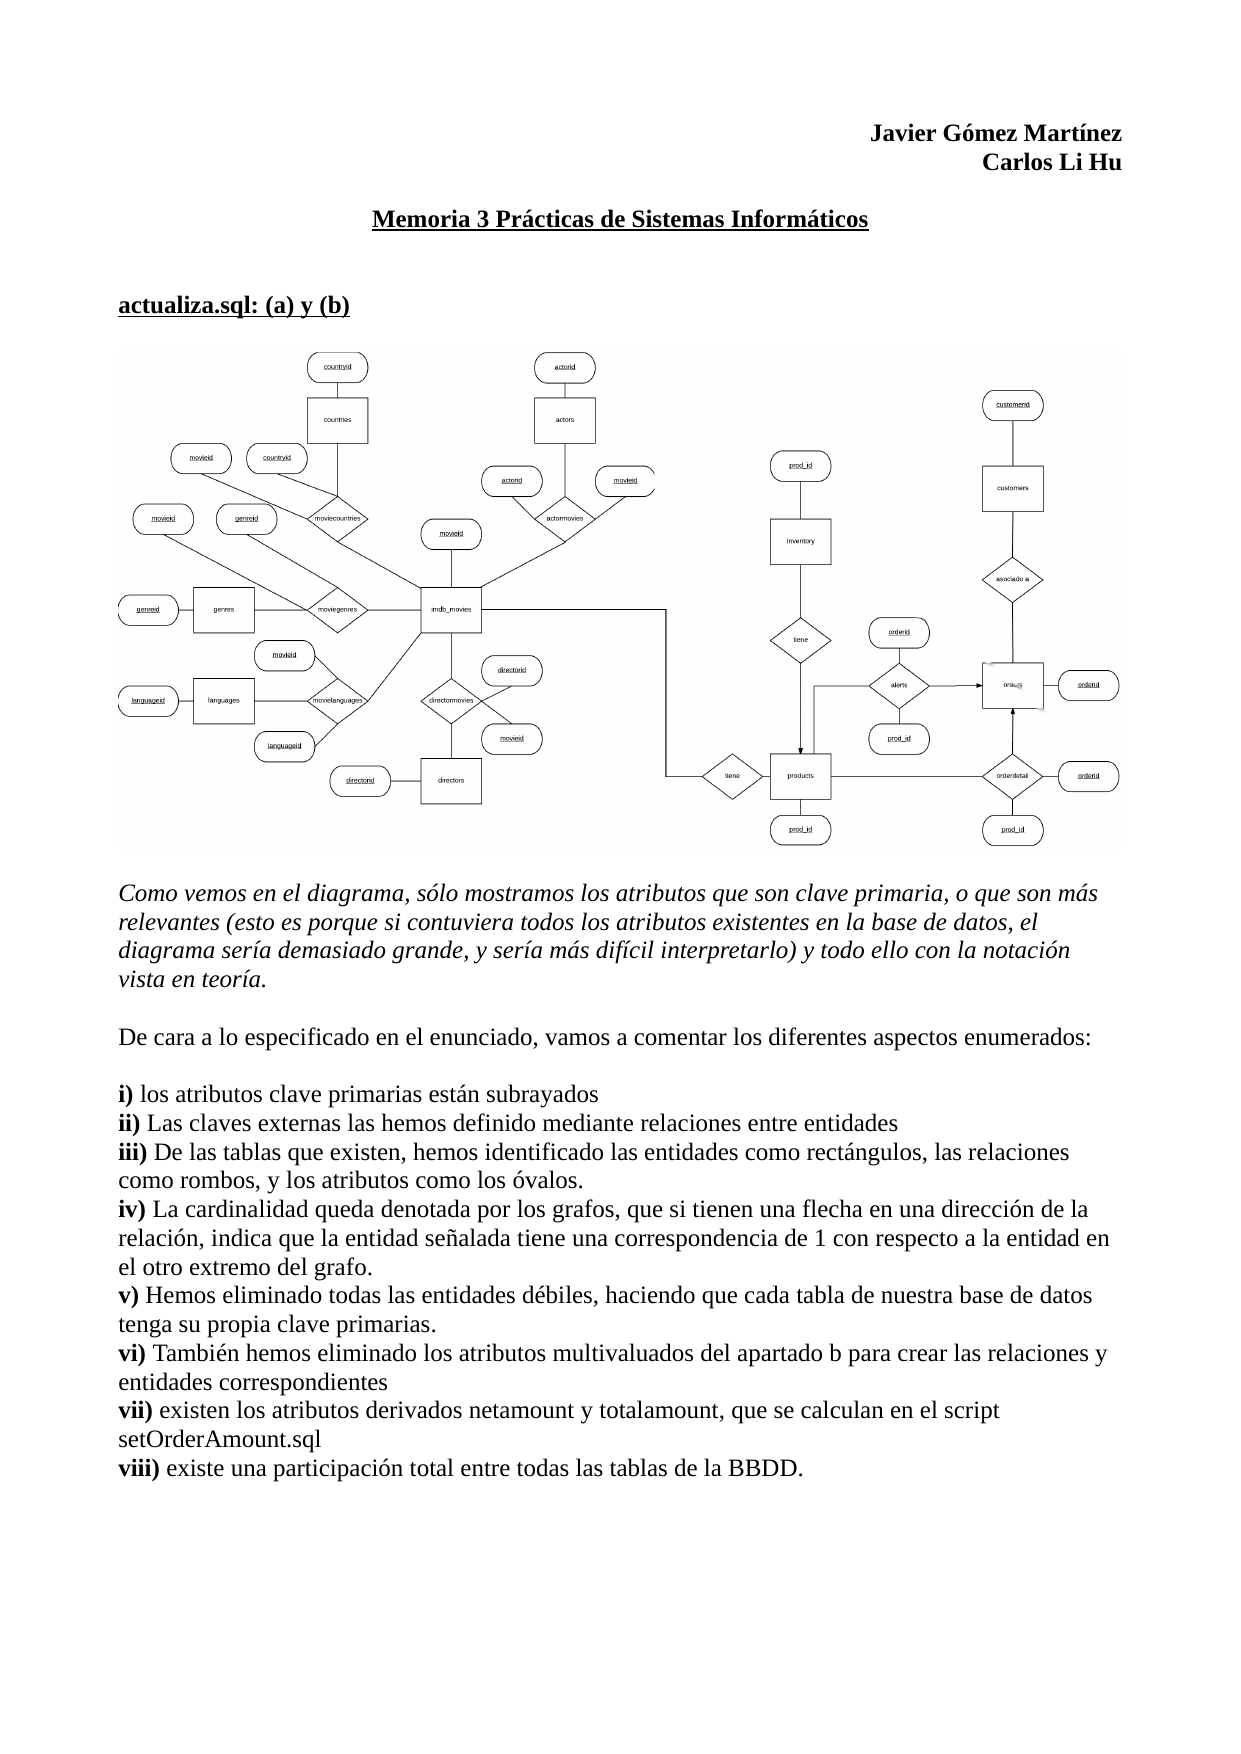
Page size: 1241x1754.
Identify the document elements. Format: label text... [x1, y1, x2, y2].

text vi) También hemos eliminado los atributos multivaluados del apartado b para crear las relaciones y entidades correspondientes [118, 1338, 1122, 1396]
text actualiza.sql: (a) y (b) [118, 291, 1122, 319]
text i) los atributos clave primarias están subrayados [118, 1079, 1122, 1108]
text ii) Las claves externas las hemos definido mediante relaciones entre entidades [118, 1108, 1122, 1137]
text v) Hemos eliminado todas las entidades débiles, haciendo que cada tabla de nuestra base de datos tenga su propia clave primarias. [118, 1281, 1122, 1338]
text vii) existen los atributos derivados netamount y totalamount, que se calculan en el script setOrderAmount.sql [118, 1396, 1122, 1453]
text Javier Gómez Martínez [118, 118, 1122, 147]
text viii) existe una participación total entre todas las tablas de la BBDD. [118, 1453, 1122, 1482]
text Carlos Li Hu [118, 147, 1122, 176]
text De cara a lo especificado en el enunciado, vamos a comentar los diferentes aspectos enumerados: [118, 1022, 1122, 1051]
text Como vemos en el diagrama, sólo mostramos los atributos que son clave primaria, o que son más relevantes (esto es porque si contuviera todos los atributos existentes en la base de datos, el diagrama sería demasiado grande, y sería más difícil interpretarlo) y todo ello con la notación vista en teoría. [118, 878, 1122, 993]
text iii) De las tablas que existen, hemos identificado las entidades como rectángulos, las relaciones como rombos, y los atributos como los óvalos. [118, 1137, 1122, 1194]
text iv) La cardinalidad queda denotada por los grafos, que si tienen una flecha en una dirección de la relación, indica que la entidad señalada tiene una correspondencia de 1 con respecto a la entidad en el otro extremo del grafo. [118, 1194, 1122, 1281]
picture [118, 348, 1123, 850]
text Memoria 3 Prácticas de Sistemas Informáticos [118, 204, 1122, 233]
